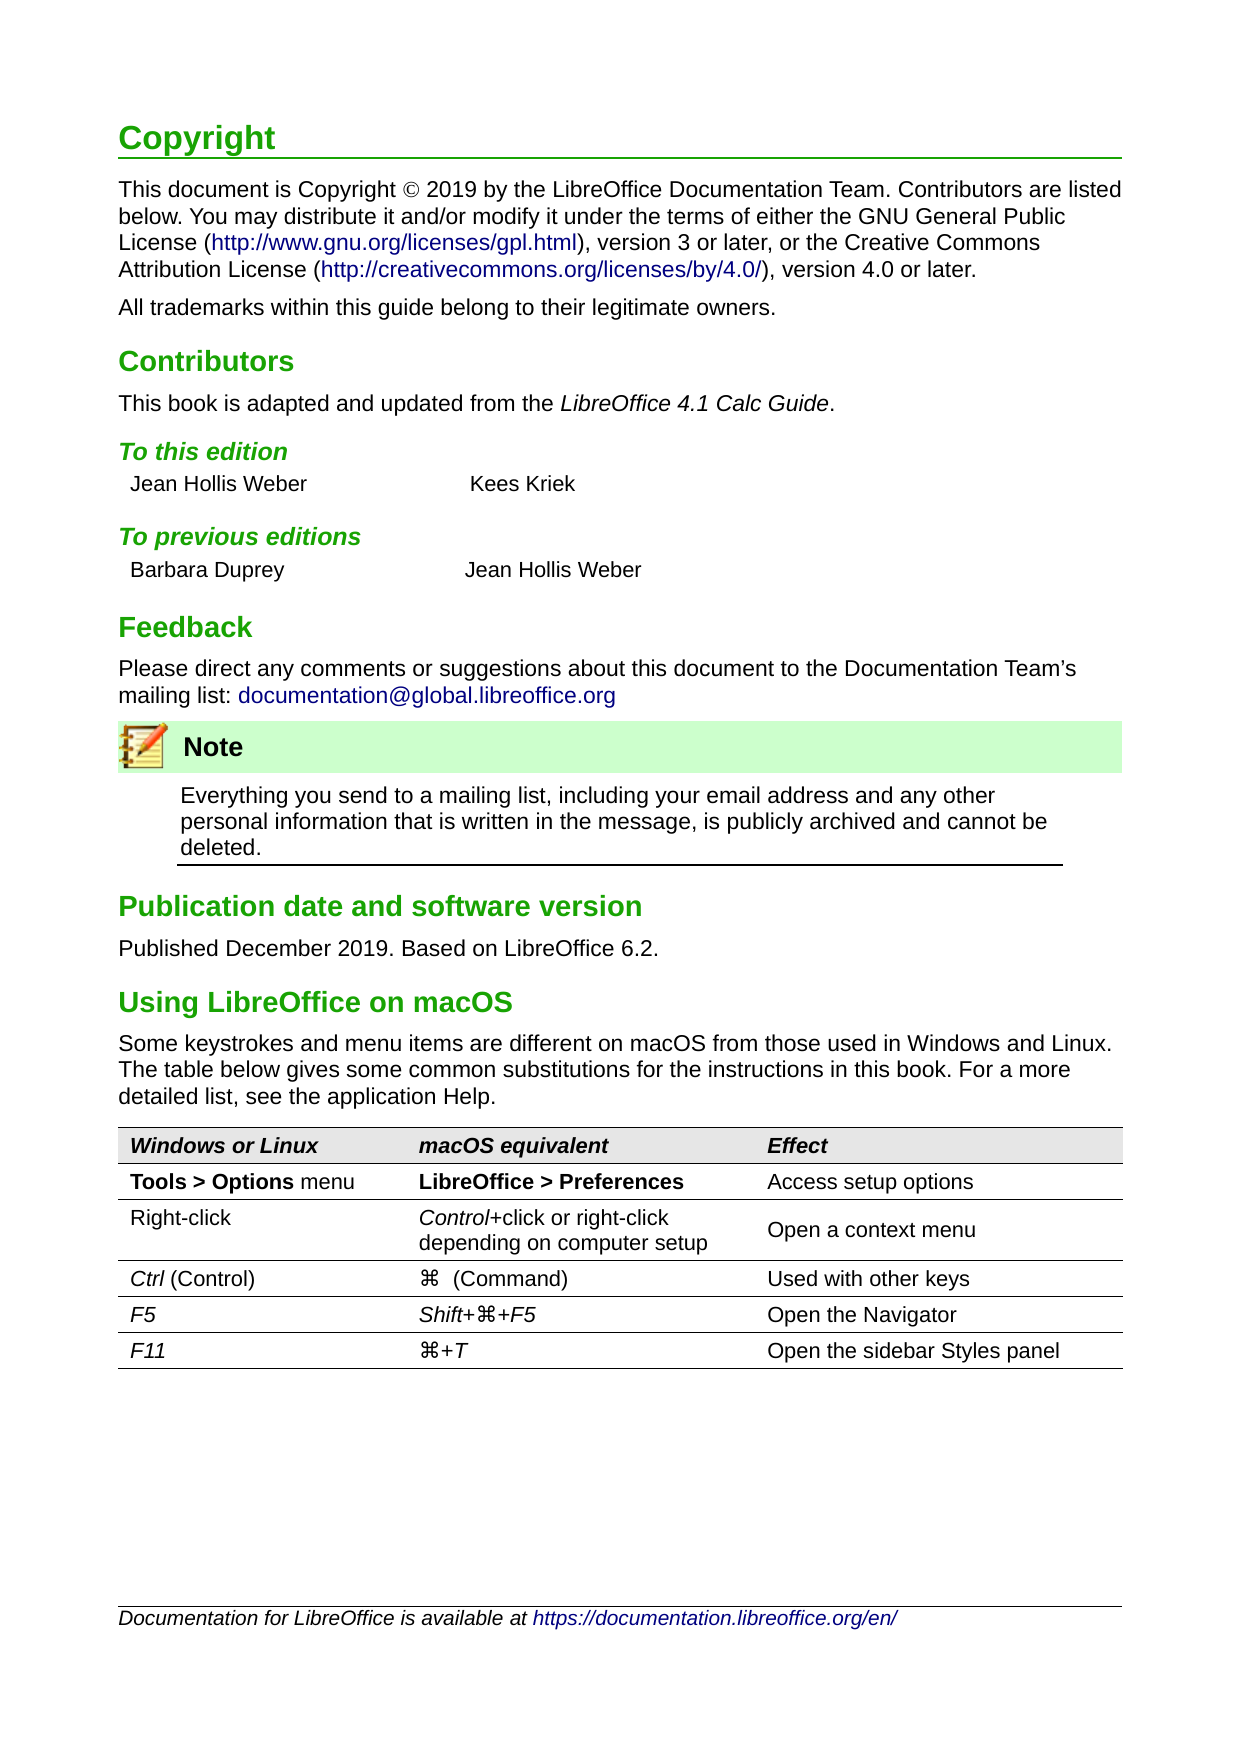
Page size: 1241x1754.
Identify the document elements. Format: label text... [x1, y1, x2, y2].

subtitle Using LibreOffice on macOS [118, 985, 1122, 1018]
table_header [789, 471, 1122, 501]
subtitle Publication date and software version [118, 889, 1122, 923]
text All trademarks within this guide belong to their legitimate owners. [118, 294, 1122, 321]
table_cell Tools > Options menu [118, 1164, 407, 1199]
table_cell F5 [118, 1297, 407, 1332]
text Published December 2019. Based on LibreOffice 6.2. [118, 935, 1122, 961]
picture [119, 721, 170, 772]
text Everything you send to a mailing list, including your email address and any other personal information that is written in the message, is publicly archived and cannot be deleted. [177, 779, 1063, 864]
table_cell Right-click [118, 1200, 407, 1260]
table_cell Control+click or right-click depending on computer setup [407, 1200, 755, 1260]
subtitle Note [118, 721, 1122, 773]
table_header [788, 557, 1122, 586]
table_header Effect [755, 1128, 1123, 1163]
table_cell F11 [118, 1333, 407, 1368]
table_cell Open the sidebar Styles panel [755, 1333, 1123, 1368]
subtitle To previous editions [118, 522, 1122, 551]
subtitle Copyright [118, 118, 1122, 157]
subtitle Feedback [118, 610, 1122, 644]
table_header Barbara Duprey [118, 557, 453, 586]
subtitle Contributors [118, 344, 1122, 378]
subtitle To this edition [118, 437, 1122, 465]
table_cell Open a context menu [755, 1200, 1123, 1260]
table_header macOS equivalent [407, 1128, 755, 1163]
table_cell Shift+⌘+F5 [407, 1297, 755, 1332]
table_cell LibreOffice > Preferences [407, 1164, 755, 1199]
table_header Kees Kriek [458, 471, 789, 501]
table_cell Ctrl (Control) [118, 1261, 407, 1296]
table_header Windows or Linux [118, 1128, 407, 1163]
text This document is Copyright © 2019 by the LibreOffice Documentation Team. Contributors are listed below. You may distribute it and/or modify it under the terms of either the GNU General Public License (http://www.gnu.org/licenses/gpl.html), version 3 or later, or the Creative Commons Attribution License (http://creativecommons.org/licenses/by/4.0/), version 4.0 or later. [118, 176, 1122, 282]
table_cell ⌘ (Command) [407, 1261, 755, 1296]
table_cell Access setup options [755, 1164, 1123, 1199]
table_cell ⌘+T [407, 1333, 755, 1368]
text Please direct any comments or suggestions about this document to the Documentation Team’s mailing list: documentation@global.libreoffice.org [118, 655, 1122, 708]
table_header Jean Hollis Weber [118, 471, 458, 501]
table_header Jean Hollis Weber [453, 557, 787, 586]
text Some keystrokes and menu items are different on macOS from those used in Windows and Linux. The table below gives some common substitutions for the instructions in this book. For a more detailed list, see the application Help. [118, 1030, 1122, 1109]
table_cell Open the Navigator [755, 1297, 1123, 1332]
text This book is adapted and updated from the LibreOffice 4.1 Calc Guide. [118, 390, 1122, 416]
table_cell Used with other keys [755, 1261, 1123, 1296]
